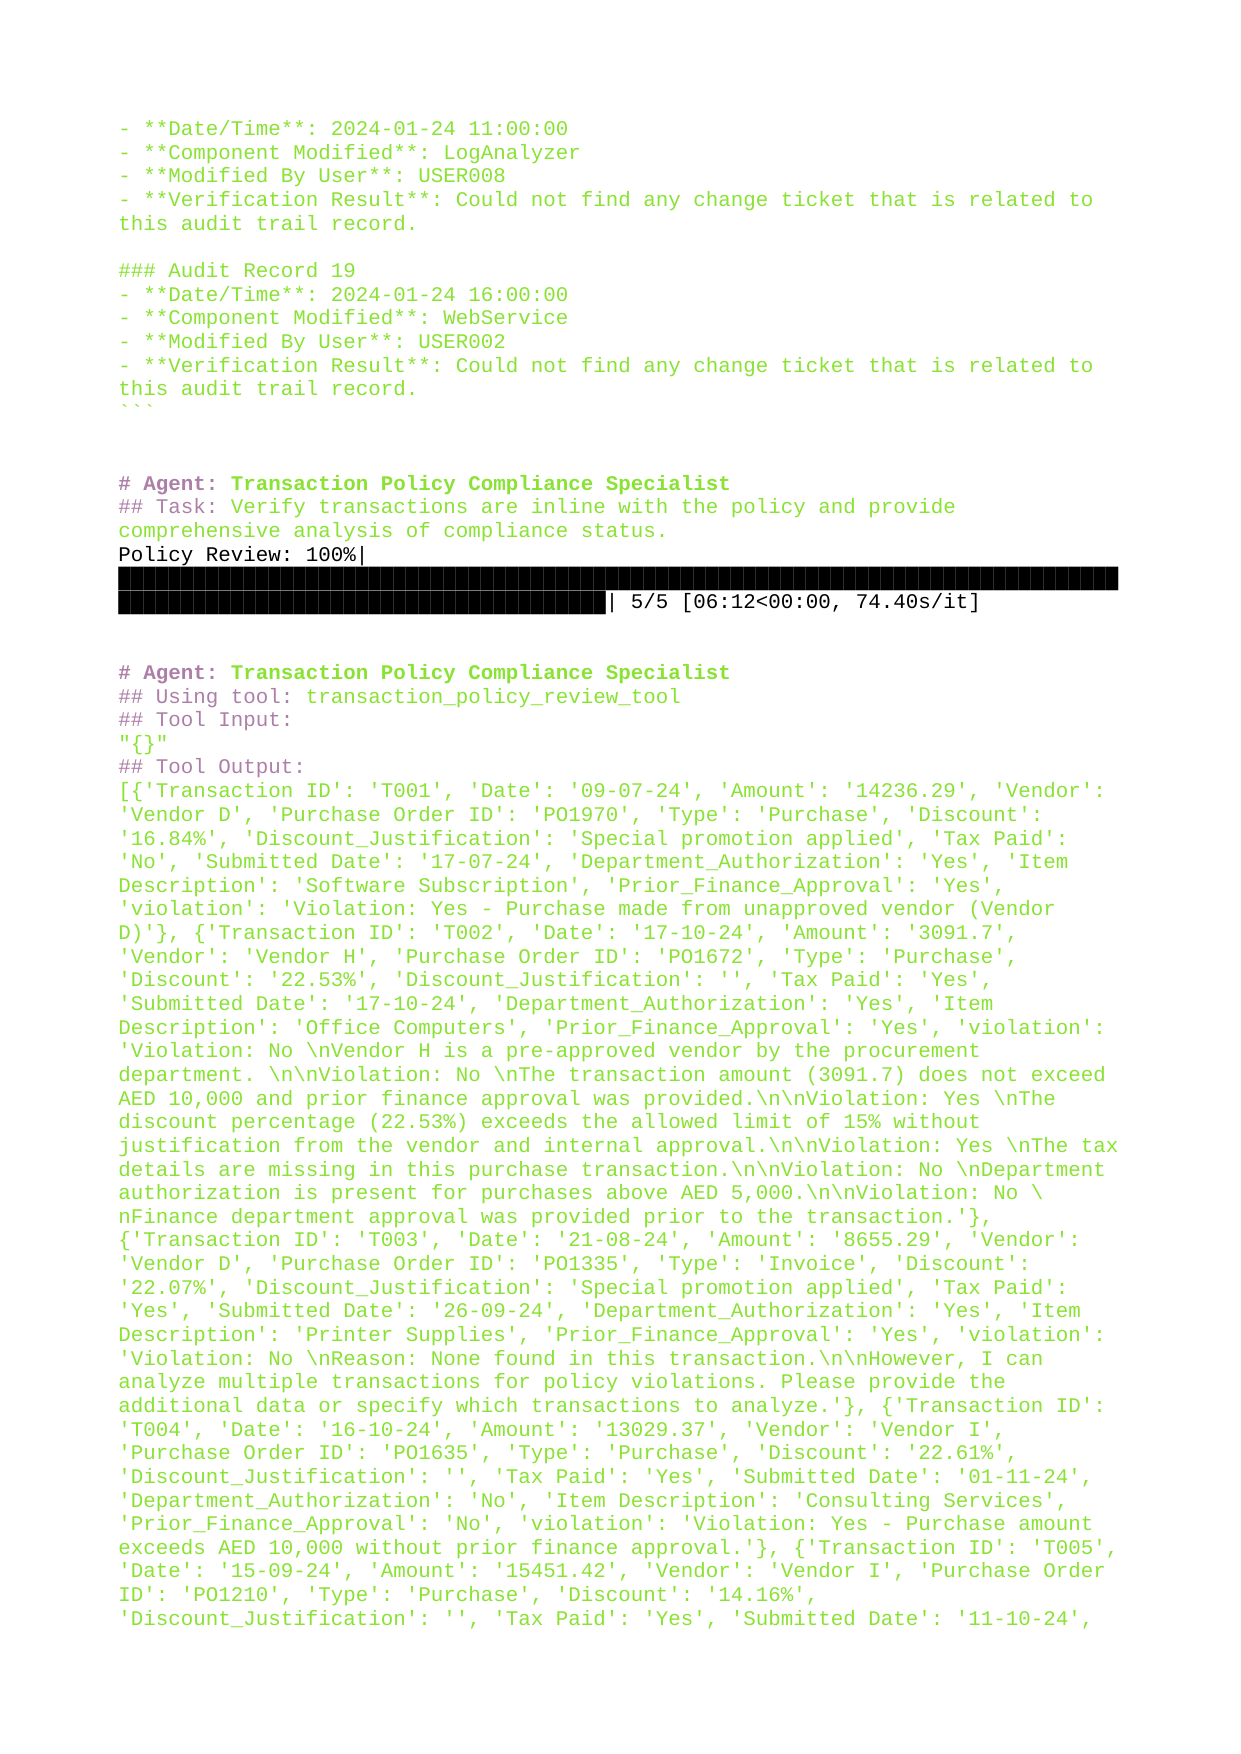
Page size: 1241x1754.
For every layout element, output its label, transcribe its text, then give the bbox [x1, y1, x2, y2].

text - **Date/Time**: 2024-01-24 11:00:00 [118, 118, 1122, 142]
text ## Task: Verify transactions are inline with the policy and provide comprehensive analysis of compliance status. [118, 496, 1122, 544]
text ## Using tool: transaction_policy_review_tool [118, 686, 1122, 709]
text ## Tool Input: [118, 709, 1122, 733]
text Policy Review: 100%|███████████████████████████████████████████████████████████████████████████████████████████████████████████████████████| 5/5 [06:12<00:00, 74.40s/it] [118, 544, 1122, 615]
text ``` [118, 402, 1122, 426]
text ### Audit Record 19 [118, 260, 1122, 284]
text - **Verification Result**: Could not find any change ticket that is related to this audit trail record. [118, 354, 1122, 402]
text - **Modified By User**: USER002 [118, 331, 1122, 354]
text # Agent: Transaction Policy Compliance Specialist [118, 473, 1122, 496]
text ## Tool Output: [118, 757, 1122, 780]
text - **Verification Result**: Could not find any change ticket that is related to this audit trail record. [118, 189, 1122, 236]
text "{}" [118, 733, 1122, 757]
text - **Component Modified**: LogAnalyzer [118, 142, 1122, 165]
text - **Component Modified**: WebService [118, 307, 1122, 331]
text [{'Transaction ID': 'T001', 'Date': '09-07-24', 'Amount': '14236.29', 'Vendor': 'Vendor D', 'Purchase Order ID': 'PO1970', 'Type': 'Purchase', 'Discount': '16.84%', 'Discount_Justification': 'Special promotion applied', 'Tax Paid': 'No', 'Submitted Date': '17-07-24', 'Department_Authorization': 'Yes', 'Item Description': 'Software Subscription', 'Prior_Finance_Approval': 'Yes', 'violation': 'Violation: Yes - Purchase made from unapproved vendor (Vendor D)'}, {'Transaction ID': 'T002', 'Date': '17-10-24', 'Amount': '3091.7', 'Vendor': 'Vendor H', 'Purchase Order ID': 'PO1672', 'Type': 'Purchase', 'Discount': '22.53%', 'Discount_Justification': '', 'Tax Paid': 'Yes', 'Submitted Date': '17-10-24', 'Department_Authorization': 'Yes', 'Item Description': 'Office Computers', 'Prior_Finance_Approval': 'Yes', 'violation': 'Violation: No \nVendor H is a pre-approved vendor by the procurement department. \n\nViolation: No \nThe transaction amount (3091.7) does not exceed AED 10,000 and prior finance approval was provided.\n\nViolation: Yes \nThe discount percentage (22.53%) exceeds the allowed limit of 15% without justification from the vendor and internal approval.\n\nViolation: Yes \nThe tax details are missing in this purchase transaction.\n\nViolation: No \nDepartment authorization is present for purchases above AED 5,000.\n\nViolation: No \nFinance department approval was provided prior to the transaction.'}, {'Transaction ID': 'T003', 'Date': '21-08-24', 'Amount': '8655.29', 'Vendor': 'Vendor D', 'Purchase Order ID': 'PO1335', 'Type': 'Invoice', 'Discount': '22.07%', 'Discount_Justification': 'Special promotion applied', 'Tax Paid': 'Yes', 'Submitted Date': '26-09-24', 'Department_Authorization': 'Yes', 'Item Description': 'Printer Supplies', 'Prior_Finance_Approval': 'Yes', 'violation': 'Violation: No \nReason: None found in this transaction.\n\nHowever, I can analyze multiple transactions for policy violations. Please provide the additional data or specify which transactions to analyze.'}, {'Transaction ID': 'T004', 'Date': '16-10-24', 'Amount': '13029.37', 'Vendor': 'Vendor I', 'Purchase Order ID': 'PO1635', 'Type': 'Purchase', 'Discount': '22.61%', 'Discount_Justification': '', 'Tax Paid': 'Yes', 'Submitted Date': '01-11-24', 'Department_Authorization': 'No', 'Item Description': 'Consulting Services', 'Prior_Finance_Approval': 'No', 'violation': 'Violation: Yes - Purchase amount exceeds AED 10,000 without prior finance approval.'}, {'Transaction ID': 'T005', 'Date': '15-09-24', 'Amount': '15451.42', 'Vendor': 'Vendor I', 'Purchase Order ID': 'PO1210', 'Type': 'Purchase', 'Discount': '14.16%', 'Discount_Justification': '', 'Tax Paid': 'Yes', 'Submitted Date': '11-10-24', [118, 780, 1122, 1631]
text - **Modified By User**: USER008 [118, 165, 1122, 189]
text # Agent: Transaction Policy Compliance Specialist [118, 662, 1122, 686]
text - **Date/Time**: 2024-01-24 16:00:00 [118, 284, 1122, 307]
